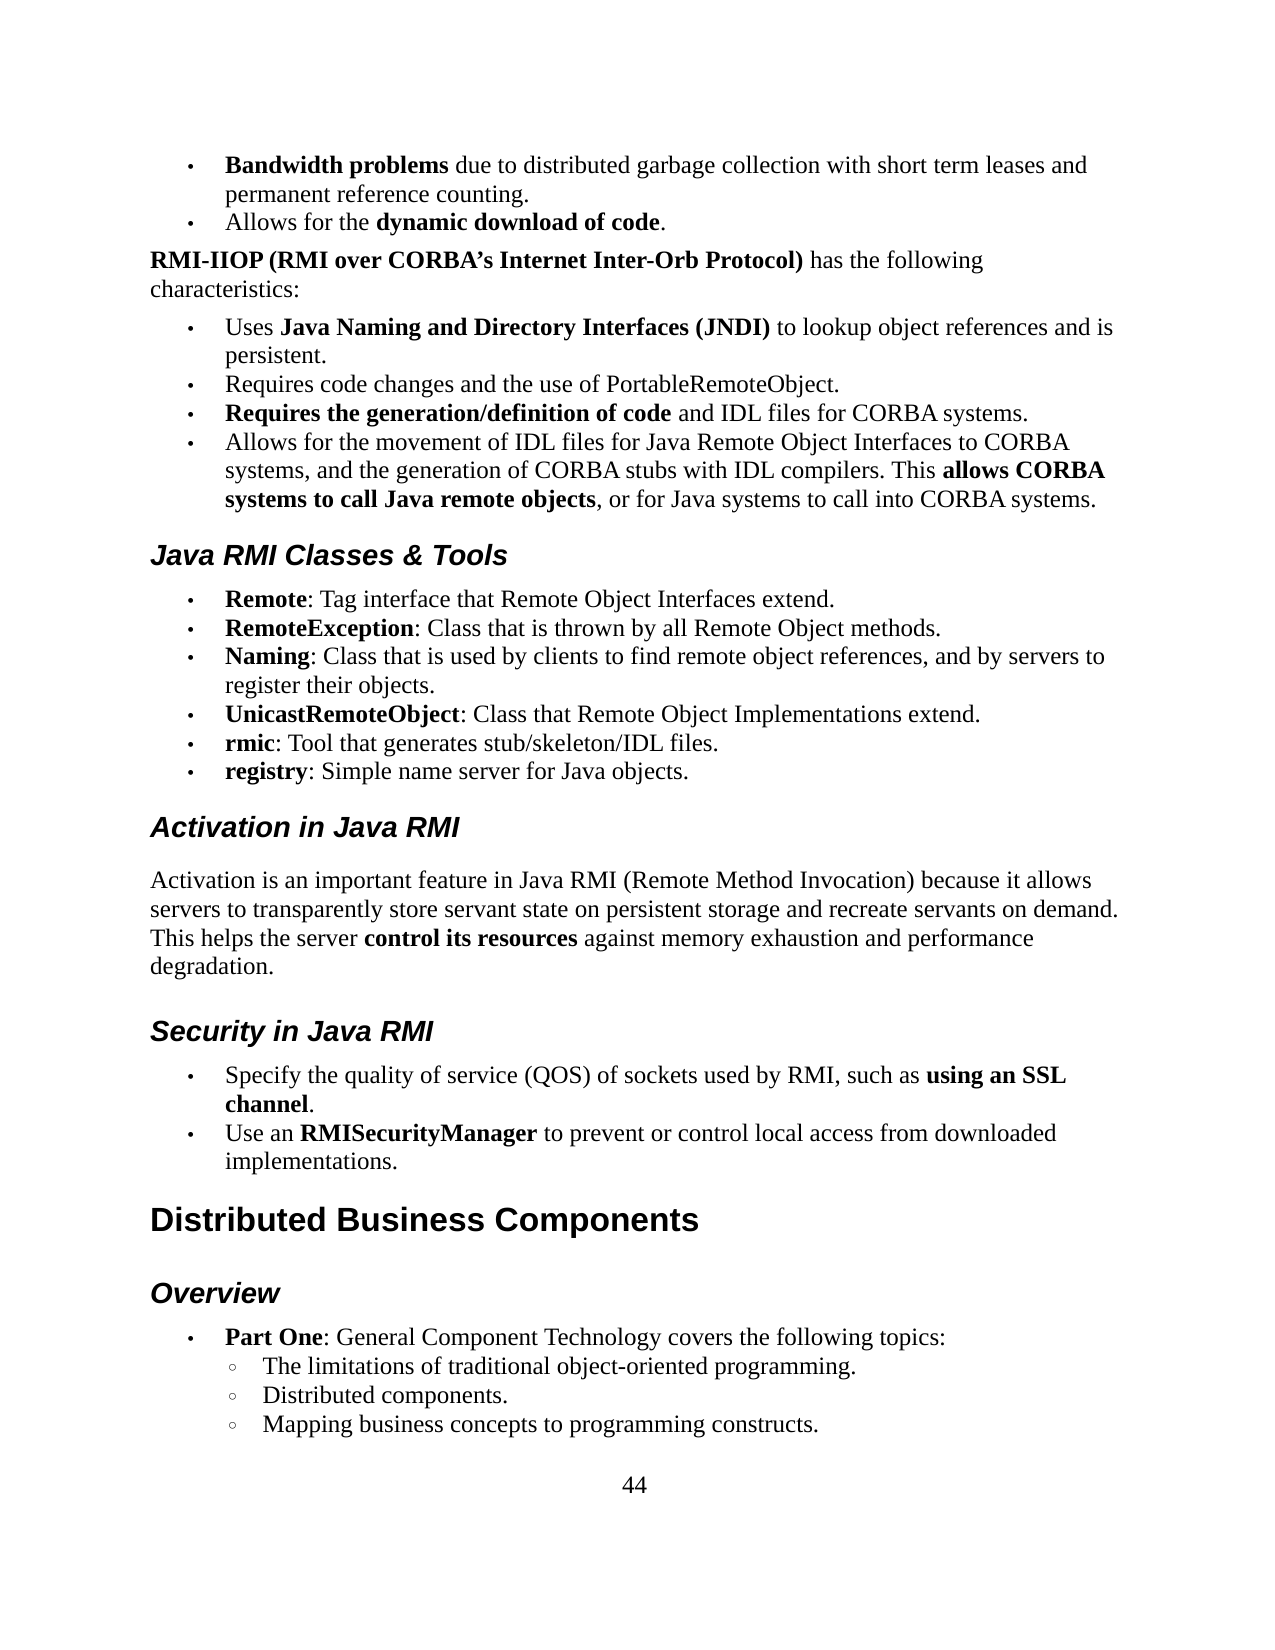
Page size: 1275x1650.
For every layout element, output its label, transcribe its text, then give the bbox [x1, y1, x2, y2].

list UnicastRemoteObject: Class that Remote Object Implementations extend. [187, 699, 1125, 728]
list RemoteException: Class that is thrown by all Remote Object methods. [187, 613, 1125, 641]
list registry: Simple name server for Java objects. [187, 756, 1125, 785]
subtitle Distributed Business Components [150, 1200, 1125, 1239]
subtitle Security in Java RMI [150, 1014, 1125, 1048]
text RMI-IIOP (RMI over CORBA’s Internet Inter-Orb Protocol) has the following characteristics: [150, 245, 1125, 303]
list The limitations of traditional object-oriented programming. [225, 1351, 1125, 1380]
list Requires the generation/definition of code and IDL files for CORBA systems. [187, 398, 1125, 427]
list Specify the quality of service (QOS) of sockets used by RMI, such as using an SSL channel. [187, 1060, 1125, 1118]
list Mapping business concepts to programming constructs. [225, 1409, 1125, 1437]
list Uses Java Naming and Directory Interfaces (JNDI) to lookup object references and is persistent. [187, 312, 1125, 369]
subtitle Activation in Java RMI [150, 810, 1125, 844]
list rmic: Tool that generates stub/skeleton/IDL files. [187, 728, 1125, 756]
list Bandwidth problems due to distributed garbage collection with short term leases and permanent reference counting. [187, 150, 1125, 207]
subtitle Overview [150, 1276, 1125, 1310]
list Requires code changes and the use of PortableRemoteObject. [187, 369, 1125, 398]
list Allows for the dynamic download of code. [187, 207, 1125, 236]
list Allows for the movement of IDL files for Java Remote Object Interfaces to CORBA systems, and the generation of CORBA stubs with IDL compilers. This allows CORBA systems to call Java remote objects, or for Java systems to call into CORBA systems. [187, 427, 1125, 513]
list Naming: Class that is used by clients to find remote object references, and by servers to register their objects. [187, 641, 1125, 699]
list Part One: General Component Technology covers the following topics: [187, 1322, 1125, 1351]
text Activation is an important feature in Java RMI (Remote Method Invocation) because it allows servers to transparently store servant state on persistent storage and recreate servants on demand. This helps the server control its resources against memory exhaustion and performance degradation. [150, 865, 1125, 980]
list Distributed components. [225, 1380, 1125, 1409]
list Remote: Tag interface that Remote Object Interfaces extend. [187, 584, 1125, 613]
list Use an RMISecurityManager to prevent or control local access from downloaded implementations. [187, 1118, 1125, 1175]
subtitle Java RMI Classes & Tools [150, 538, 1125, 571]
